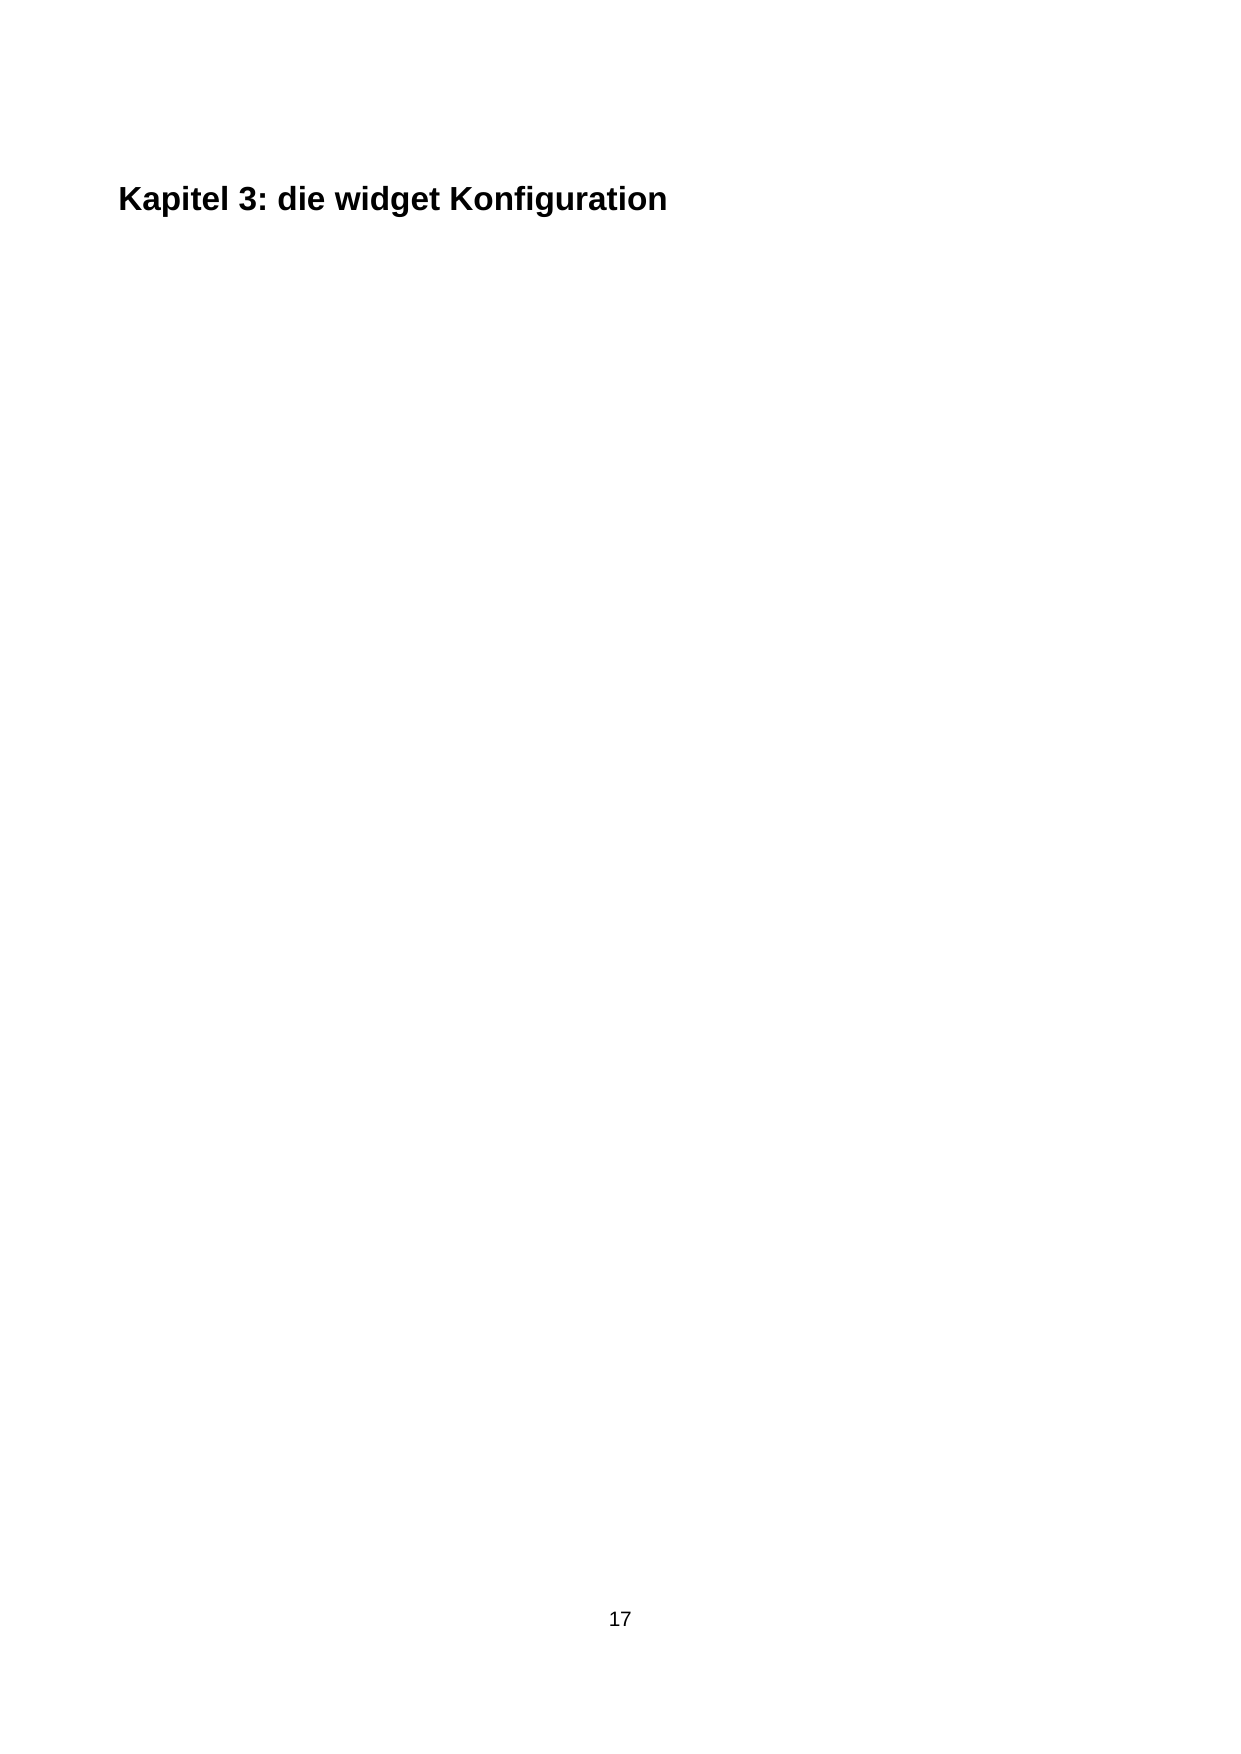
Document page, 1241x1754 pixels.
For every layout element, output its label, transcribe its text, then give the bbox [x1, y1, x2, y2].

subtitle Kapitel 3: die widget Konfiguration [118, 179, 1122, 218]
